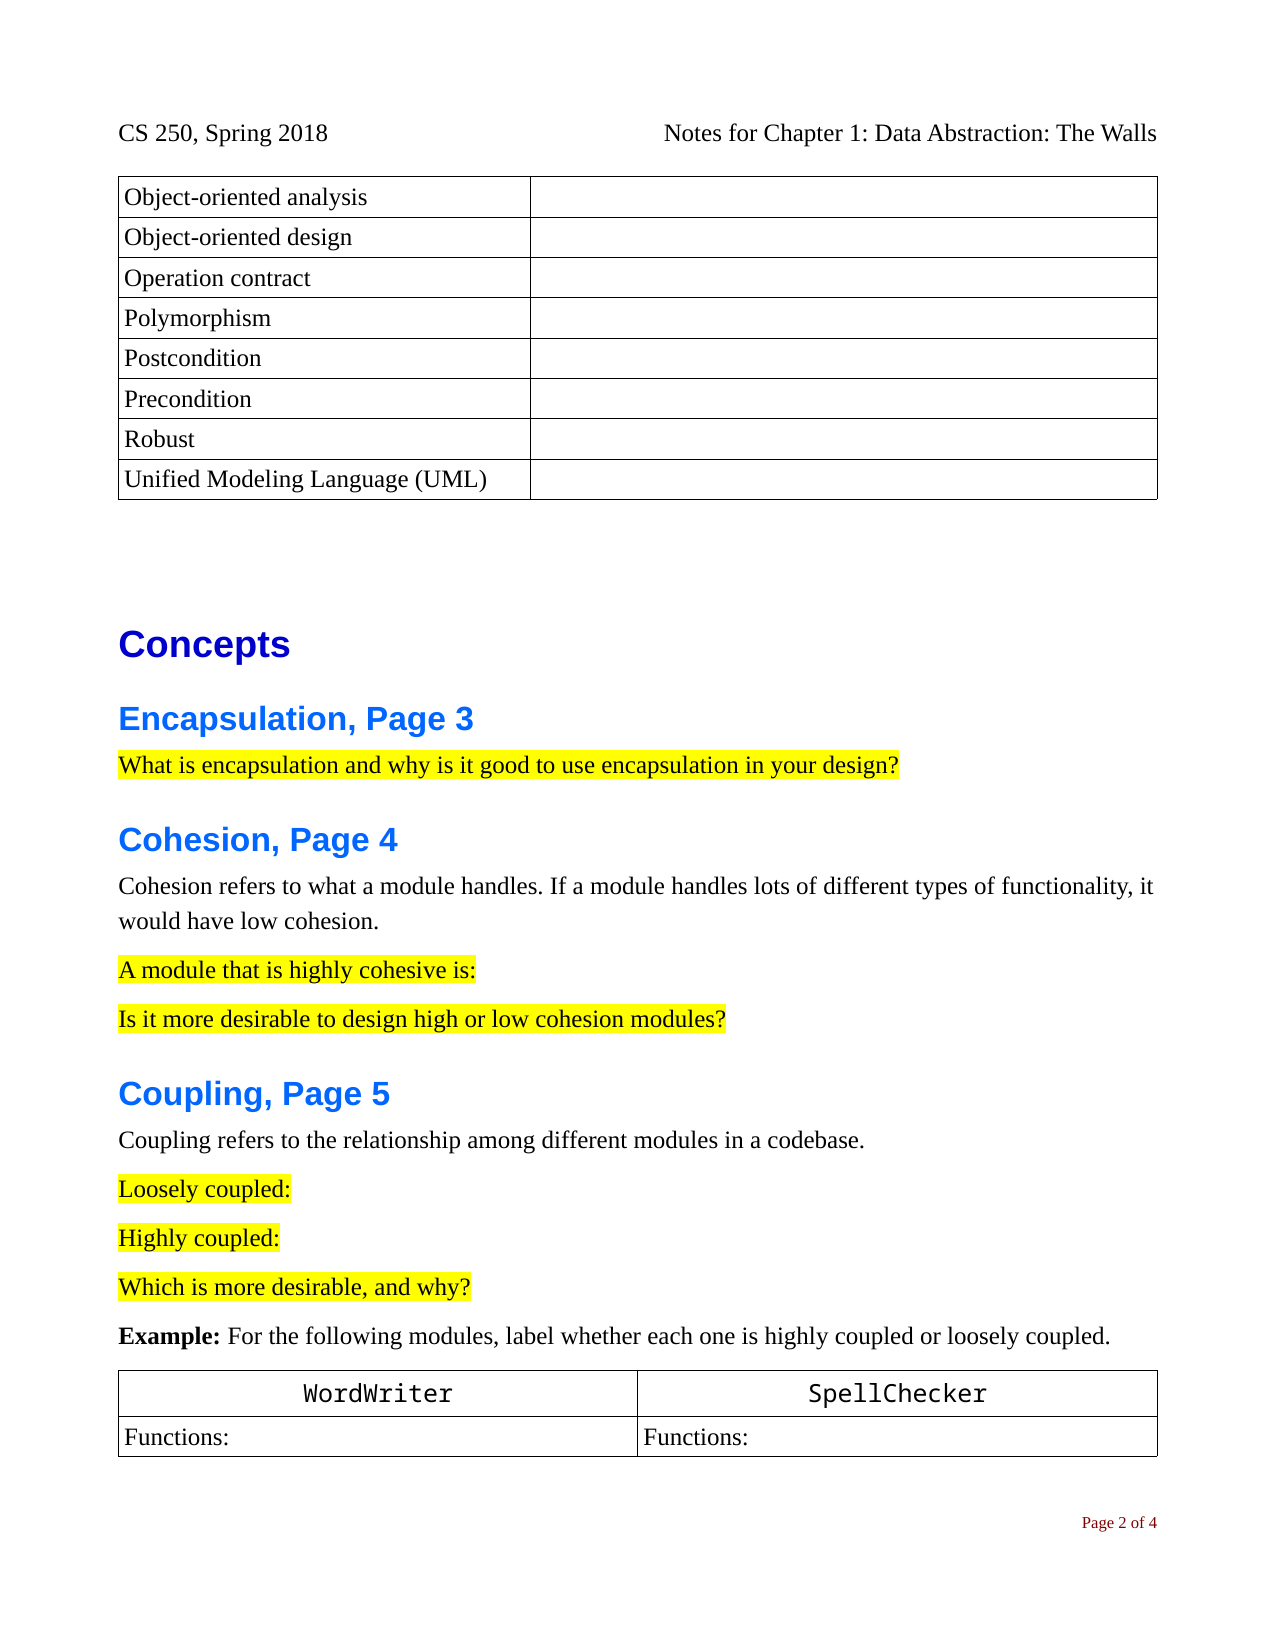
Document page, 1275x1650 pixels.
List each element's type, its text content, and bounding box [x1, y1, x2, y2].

table_cell Functions: [638, 1417, 1157, 1456]
text Example: For the following modules, label whether each one is highly coupled or loosely coupled. [118, 1321, 1157, 1350]
table_header WordWriter [119, 1371, 637, 1416]
table_cell Object-oriented analysis [119, 177, 530, 217]
text A module that is highly cohesive is: [118, 955, 1157, 983]
table_cell Operation contract [119, 258, 530, 297]
table_cell [531, 379, 1157, 418]
table_cell [531, 177, 1157, 217]
table_cell Robust [119, 419, 530, 458]
table_cell [531, 419, 1157, 458]
table_cell [531, 339, 1157, 378]
table_cell Object-oriented design [119, 218, 530, 257]
table_cell [531, 298, 1157, 338]
text Highly coupled: [118, 1223, 1157, 1252]
subtitle Concepts [118, 622, 1157, 666]
text Cohesion refers to what a module handles. If a module handles lots of different types of functionality, it would have low cohesion. [118, 871, 1157, 934]
text Is it more desirable to design high or low cohesion modules? [118, 1004, 1157, 1033]
text Which is more desirable, and why? [118, 1272, 1157, 1301]
table_cell Postcondition [119, 339, 530, 378]
text Loosely coupled: [118, 1174, 1157, 1203]
table_header SpellChecker [638, 1371, 1157, 1416]
subtitle Coupling, Page 5 [118, 1074, 1157, 1112]
text Coupling refers to the relationship among different modules in a codebase. [118, 1125, 1157, 1154]
table_cell Unified Modeling Language (UML) [119, 460, 530, 499]
subtitle Cohesion, Page 4 [118, 820, 1157, 859]
table_cell Functions: [119, 1417, 637, 1456]
table_cell Polymorphism [119, 298, 530, 338]
table_cell [531, 218, 1157, 257]
table_cell [531, 258, 1157, 297]
subtitle Encapsulation, Page 3 [118, 699, 1157, 738]
text What is encapsulation and why is it good to use encapsulation in your design? [118, 750, 1157, 779]
table_cell Precondition [119, 379, 530, 418]
table_cell [531, 460, 1157, 499]
